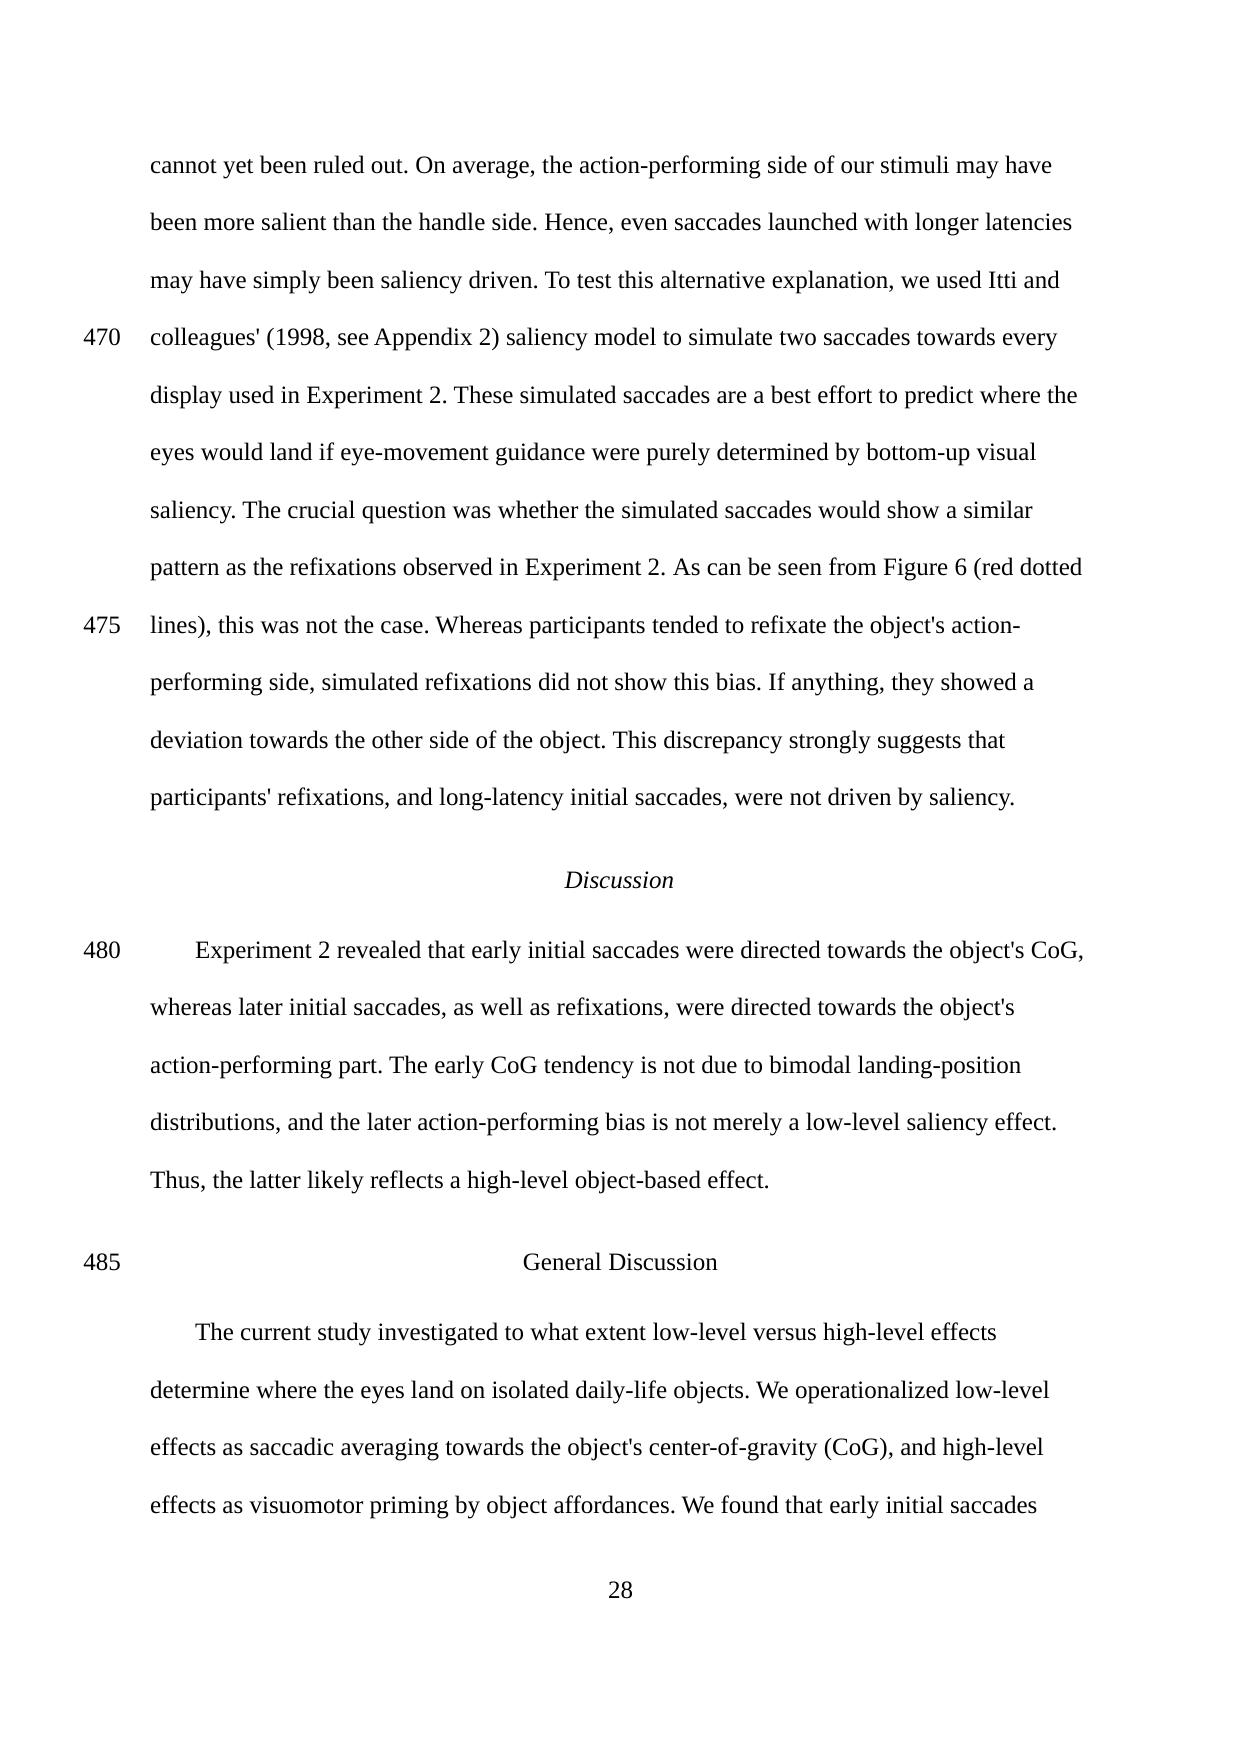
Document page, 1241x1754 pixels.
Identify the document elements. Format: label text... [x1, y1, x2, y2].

subtitle General Discussion [150, 1247, 1091, 1276]
subtitle Discussion [150, 865, 1091, 894]
text The current study investigated to what extent low-level versus high-level effects determine where the eyes land on isolated daily-life objects. We operationalized low-level effects as saccadic averaging towards the object's center-of-gravity (CoG), and high-level effects as visuomotor priming by object affordances. We found that early initial saccades [150, 1317, 1091, 1519]
text Experiment 2 revealed that early initial saccades were directed towards the object's CoG, whereas later initial saccades, as well as refixations, were directed towards the object's action-performing part. The early CoG tendency is not due to bimodal landing-position distributions, and the later action-performing bias is not merely a low-level saliency effect. Thus, the latter likely reflects a high-level object-based effect. [150, 935, 1091, 1194]
text cannot yet been ruled out. On average, the action-performing side of our stimuli may have been more salient than the handle side. Hence, even saccades launched with longer latencies may have simply been saliency driven. To test this alternative explanation, we used Itti and colleagues' (1998, see Appendix 2) saliency model to simulate two saccades towards every display used in Experiment 2. These simulated saccades are a best effort to predict where the eyes would land if eye-movement guidance were purely determined by bottom-up visual saliency. The crucial question was whether the simulated saccades would show a similar pattern as the refixations observed in Experiment 2. As can be seen from Figure 6 (red dotted lines), this was not the case. Whereas participants tended to refixate the object's action-performing side, simulated refixations did not show this bias. If anything, they showed a deviation towards the other side of the object. This discrepancy strongly suggests that participants' refixations, and long-latency initial saccades, were not driven by saliency. [150, 150, 1091, 811]
